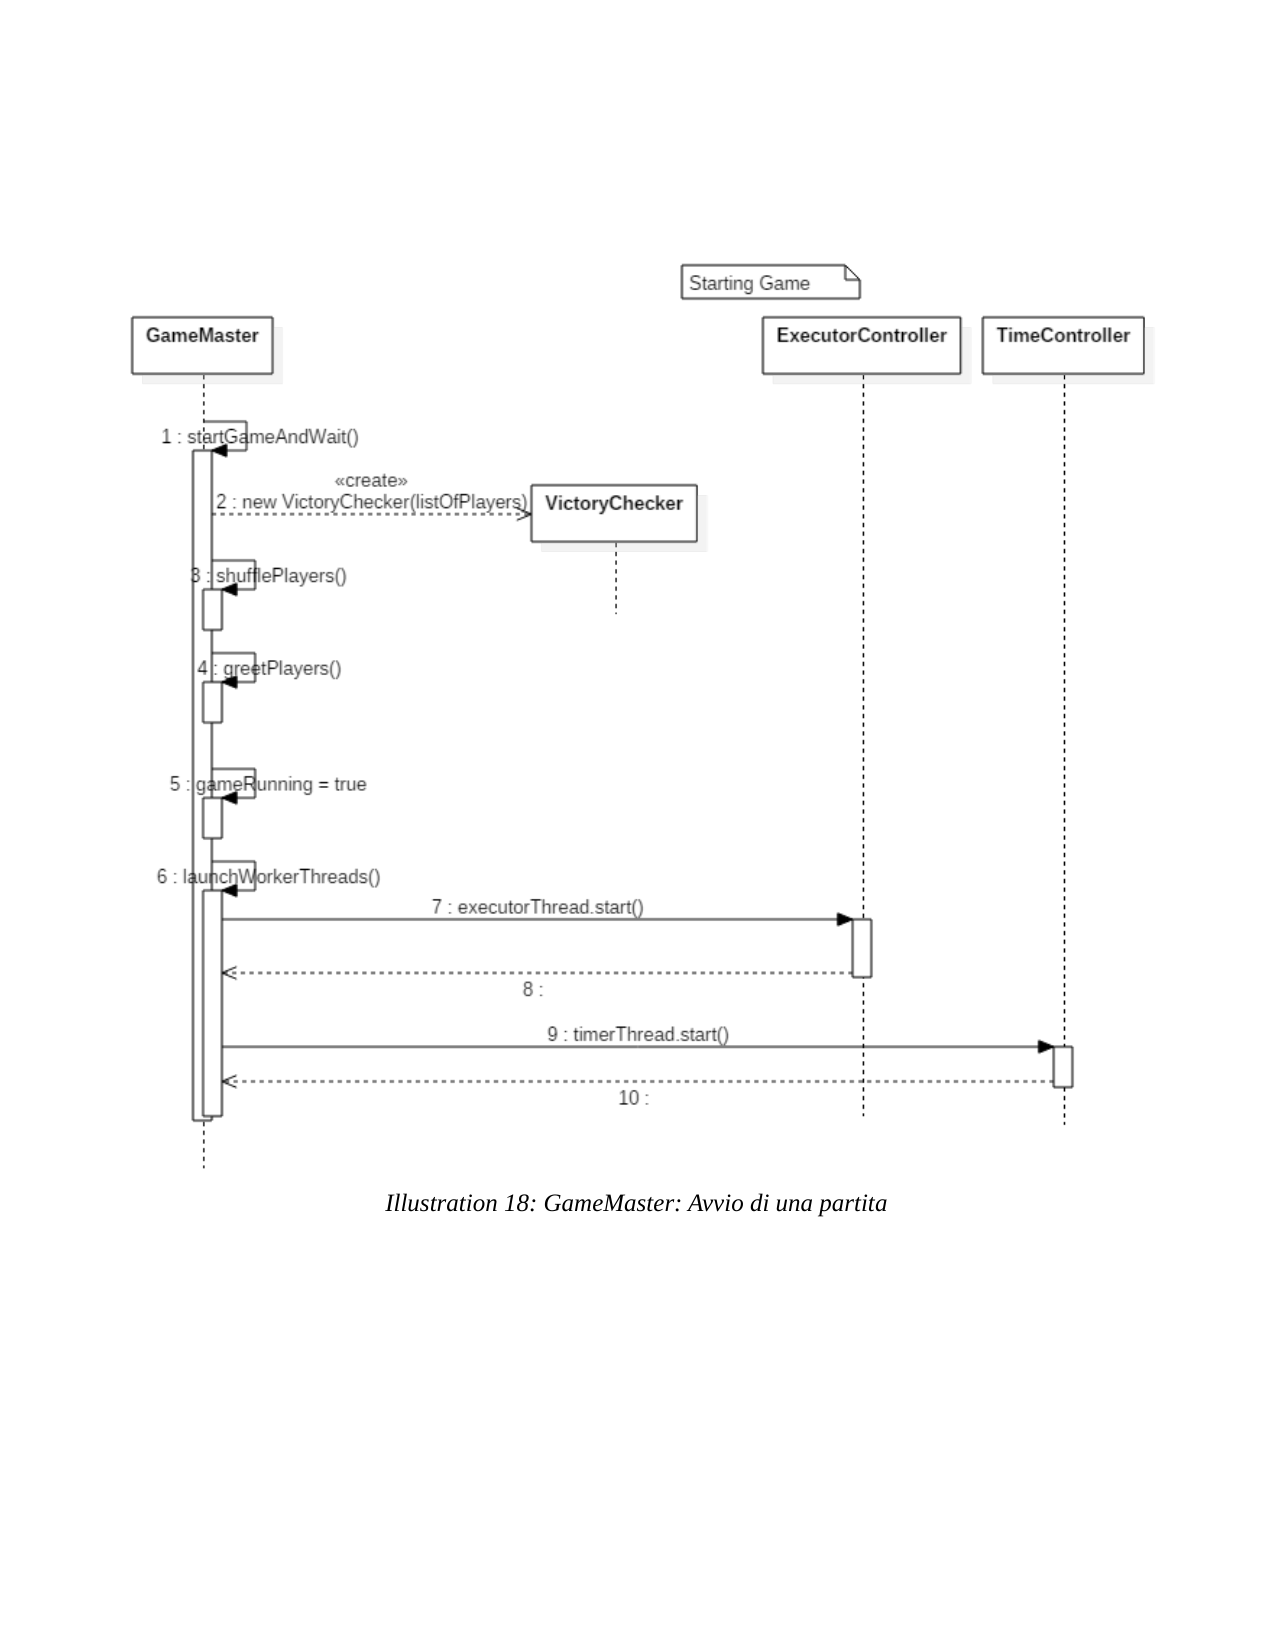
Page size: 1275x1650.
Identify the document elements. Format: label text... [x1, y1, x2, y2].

picture [118, 252, 1158, 1183]
text Illustration 18: GameMaster: Avvio di una partita [118, 1183, 1157, 1217]
